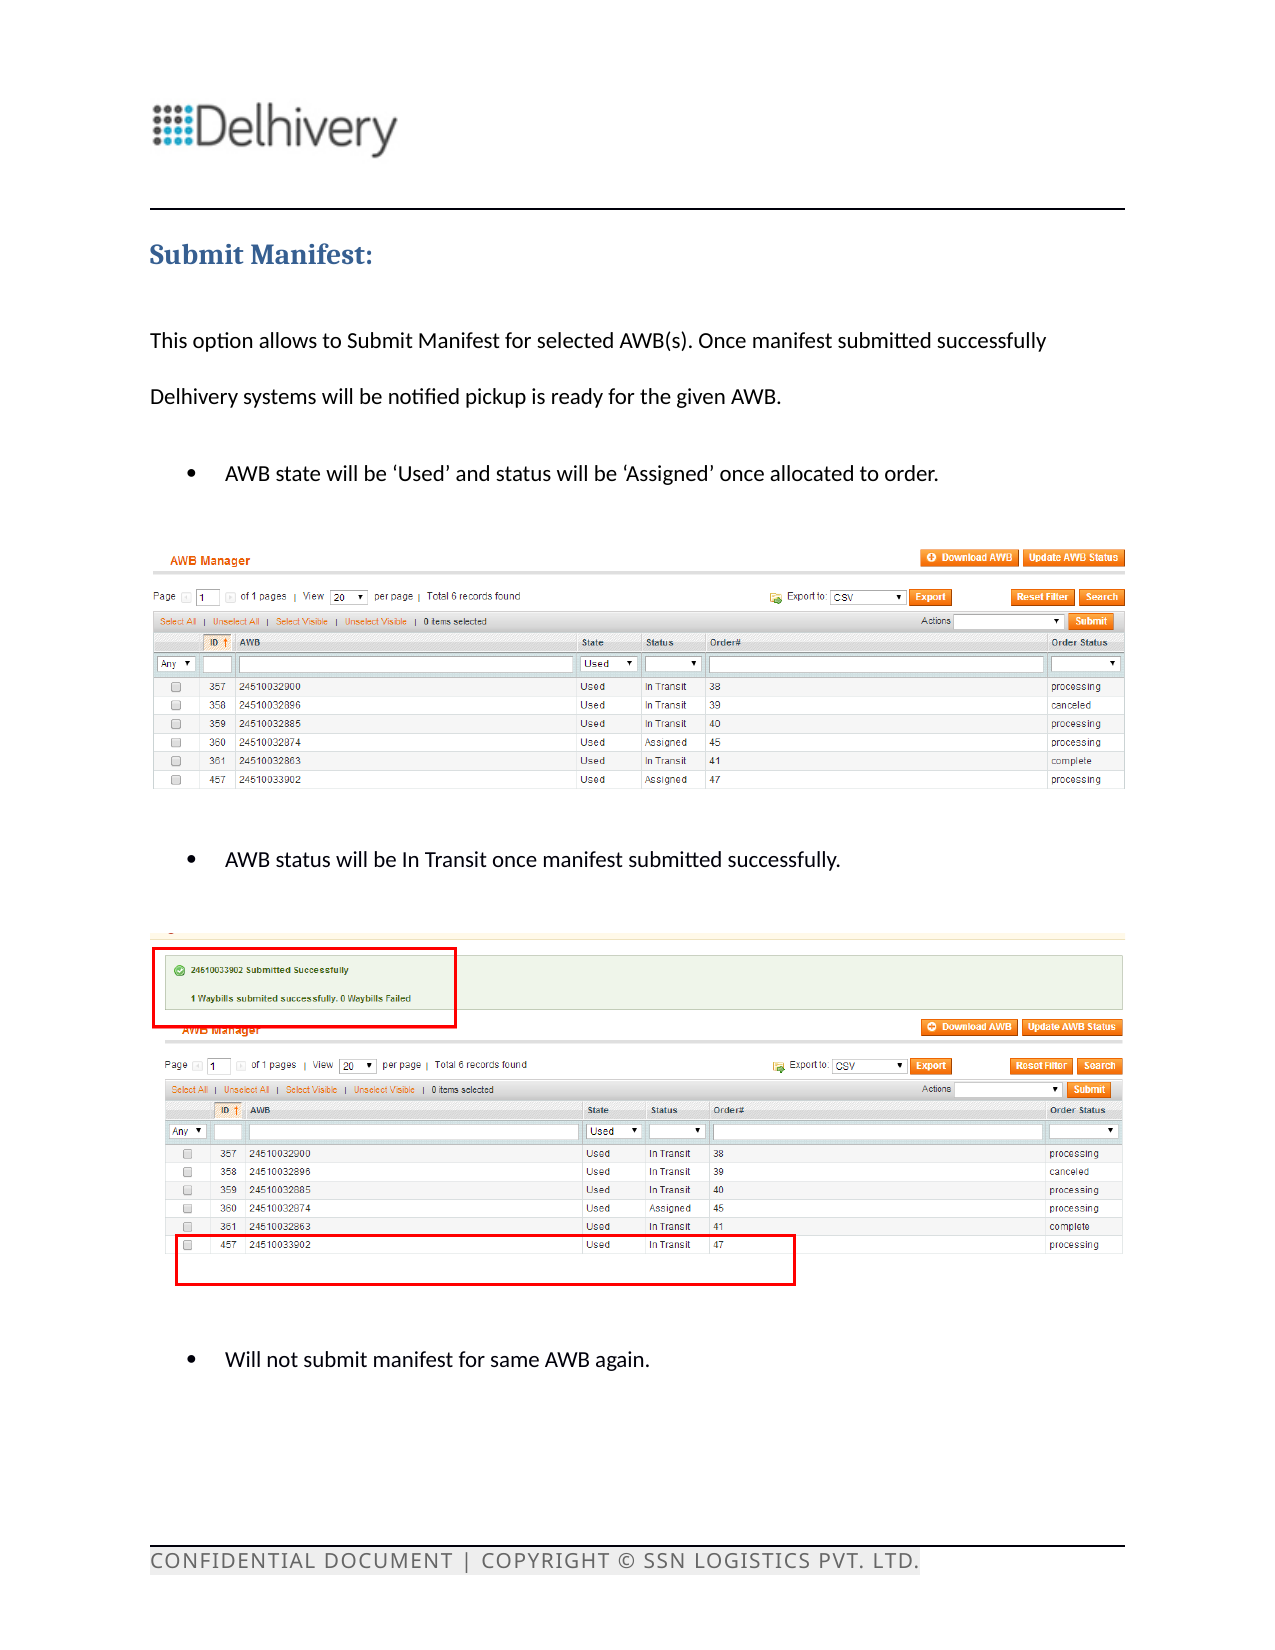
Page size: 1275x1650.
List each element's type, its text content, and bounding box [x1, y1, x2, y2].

list AWB state will be ‘Used’ and status will be ‘Assigned’ once allocated to order. [187, 459, 1125, 487]
picture [150, 75, 400, 179]
picture [150, 933, 1125, 1296]
text This option allows to Submit Manifest for selected AWB(s). Once manifest submitted successfully Delhivery systems will be notified pickup is ready for the given AWB. [150, 326, 1125, 410]
subtitle AWB status will be In Transit once manifest submitted successfully. [187, 845, 1125, 873]
text Submit Manifest: [150, 238, 1125, 271]
picture [150, 541, 1125, 797]
subtitle Will not submit manifest for same AWB again. [187, 1345, 1125, 1373]
